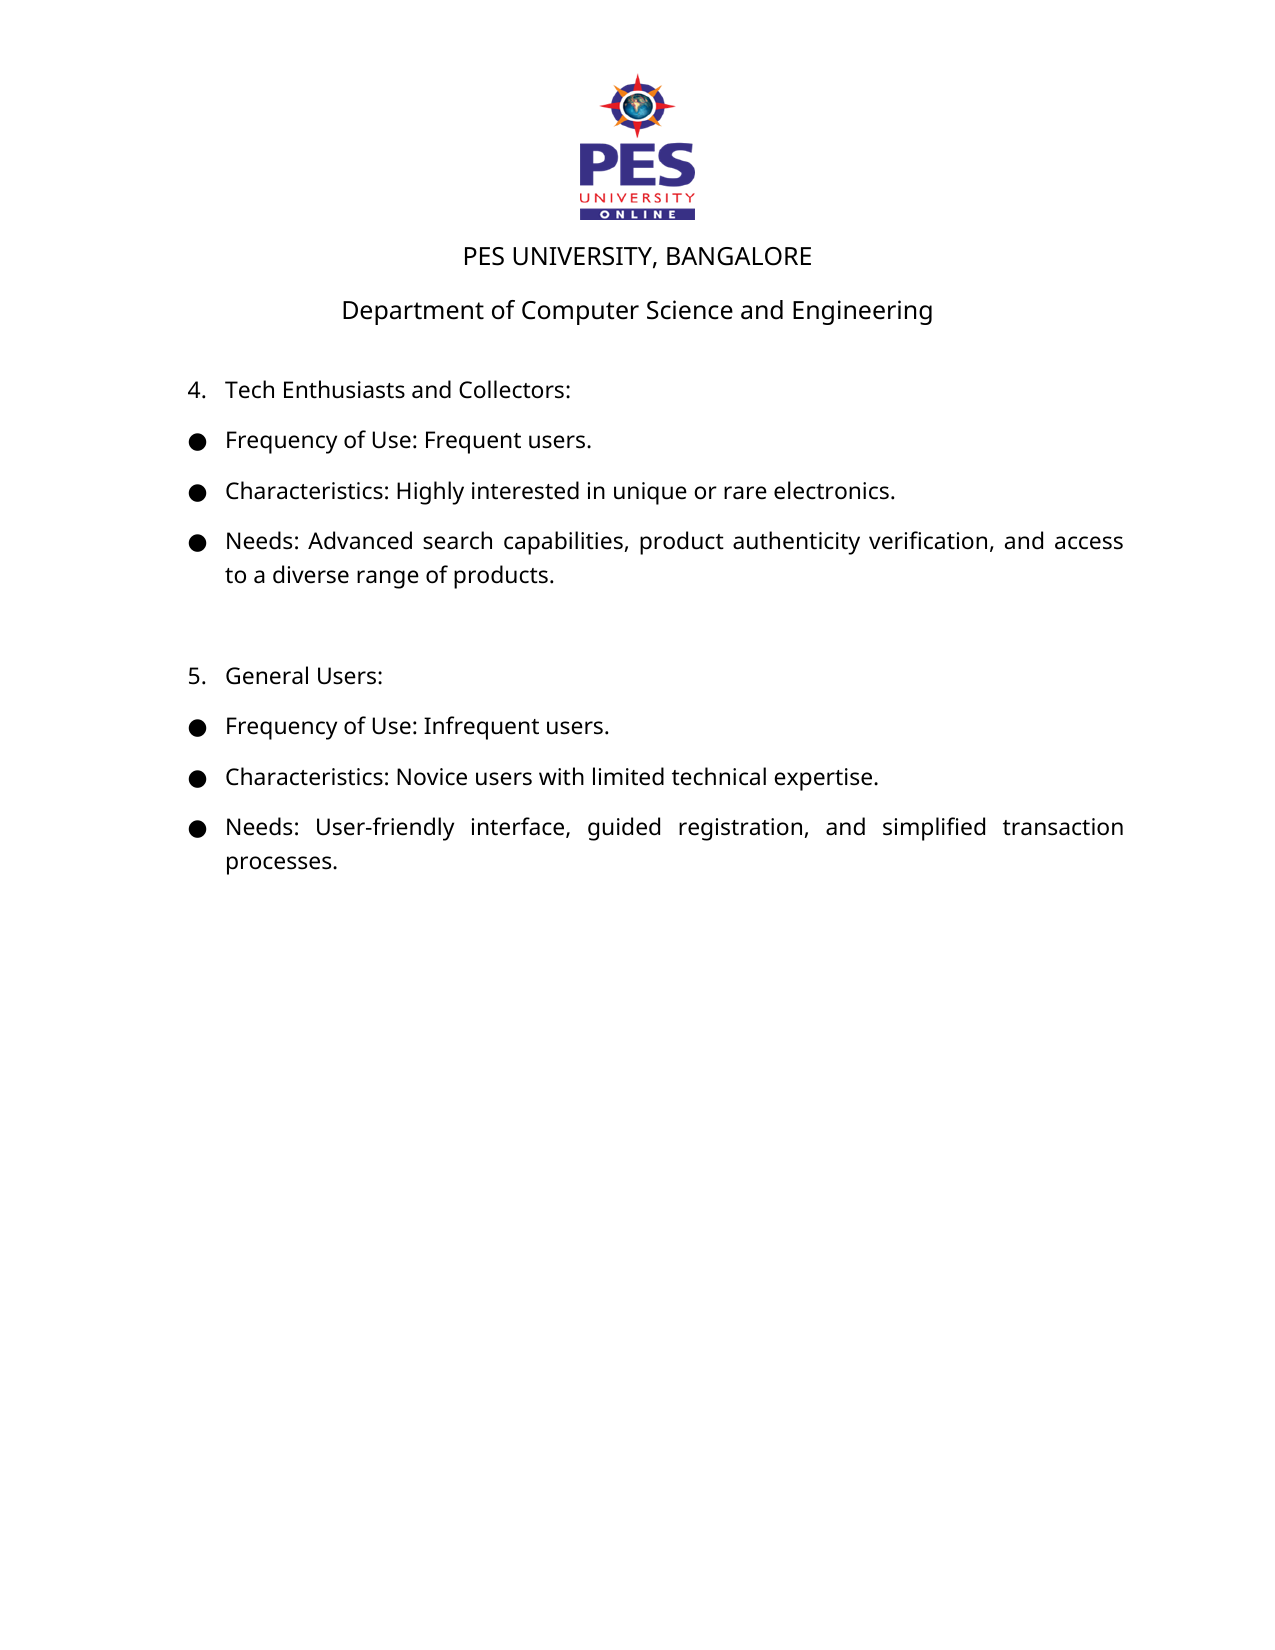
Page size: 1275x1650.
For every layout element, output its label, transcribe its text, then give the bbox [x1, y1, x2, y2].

subtitle Characteristics: Highly interested in unique or rare electronics. [187, 475, 1125, 506]
subtitle Frequency of Use: Frequent users. [187, 424, 1125, 456]
subtitle Frequency of Use: Infrequent users. [187, 710, 1125, 741]
subtitle Tech Enthusiasts and Collectors: [187, 374, 1125, 405]
picture [580, 73, 695, 220]
subtitle General Users: [187, 660, 1125, 691]
subtitle Needs: Advanced search capabilities, product authenticity verification, and access to a diverse range of products. [187, 525, 1125, 590]
subtitle Characteristics: Novice users with limited technical expertise. [187, 761, 1125, 792]
subtitle Needs: User-friendly interface, guided registration, and simplified transaction processes. [187, 811, 1125, 876]
